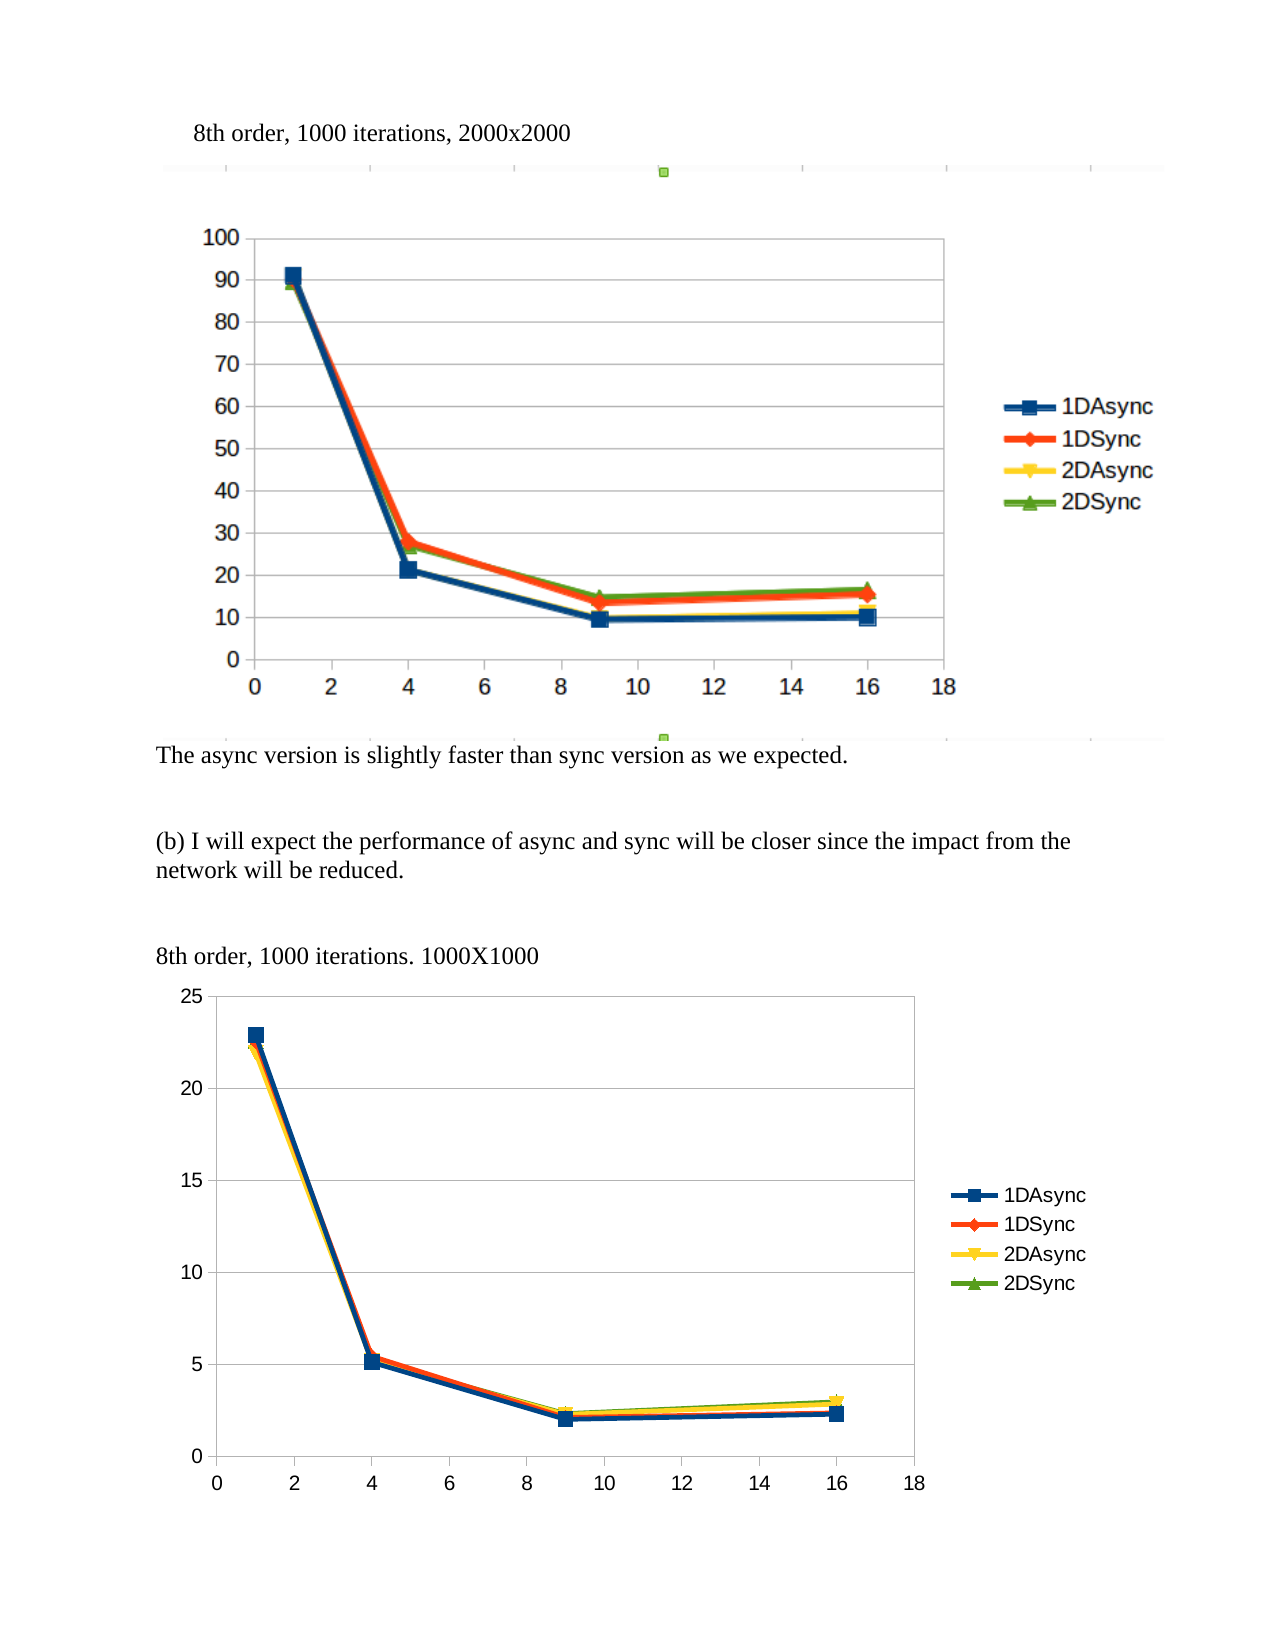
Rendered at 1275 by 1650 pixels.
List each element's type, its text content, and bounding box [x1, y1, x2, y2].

picture [163, 165, 1165, 741]
list The async version is slightly faster than sync version as we expected. (b) I will expect the performance of async and sync will be closer since the impact from the network will be reduced. 8th order, 1000 iterations. 1000X1000 [118, 291, 1157, 970]
list 8th order, 1000 iterations, 2000x2000 [156, 118, 1157, 147]
